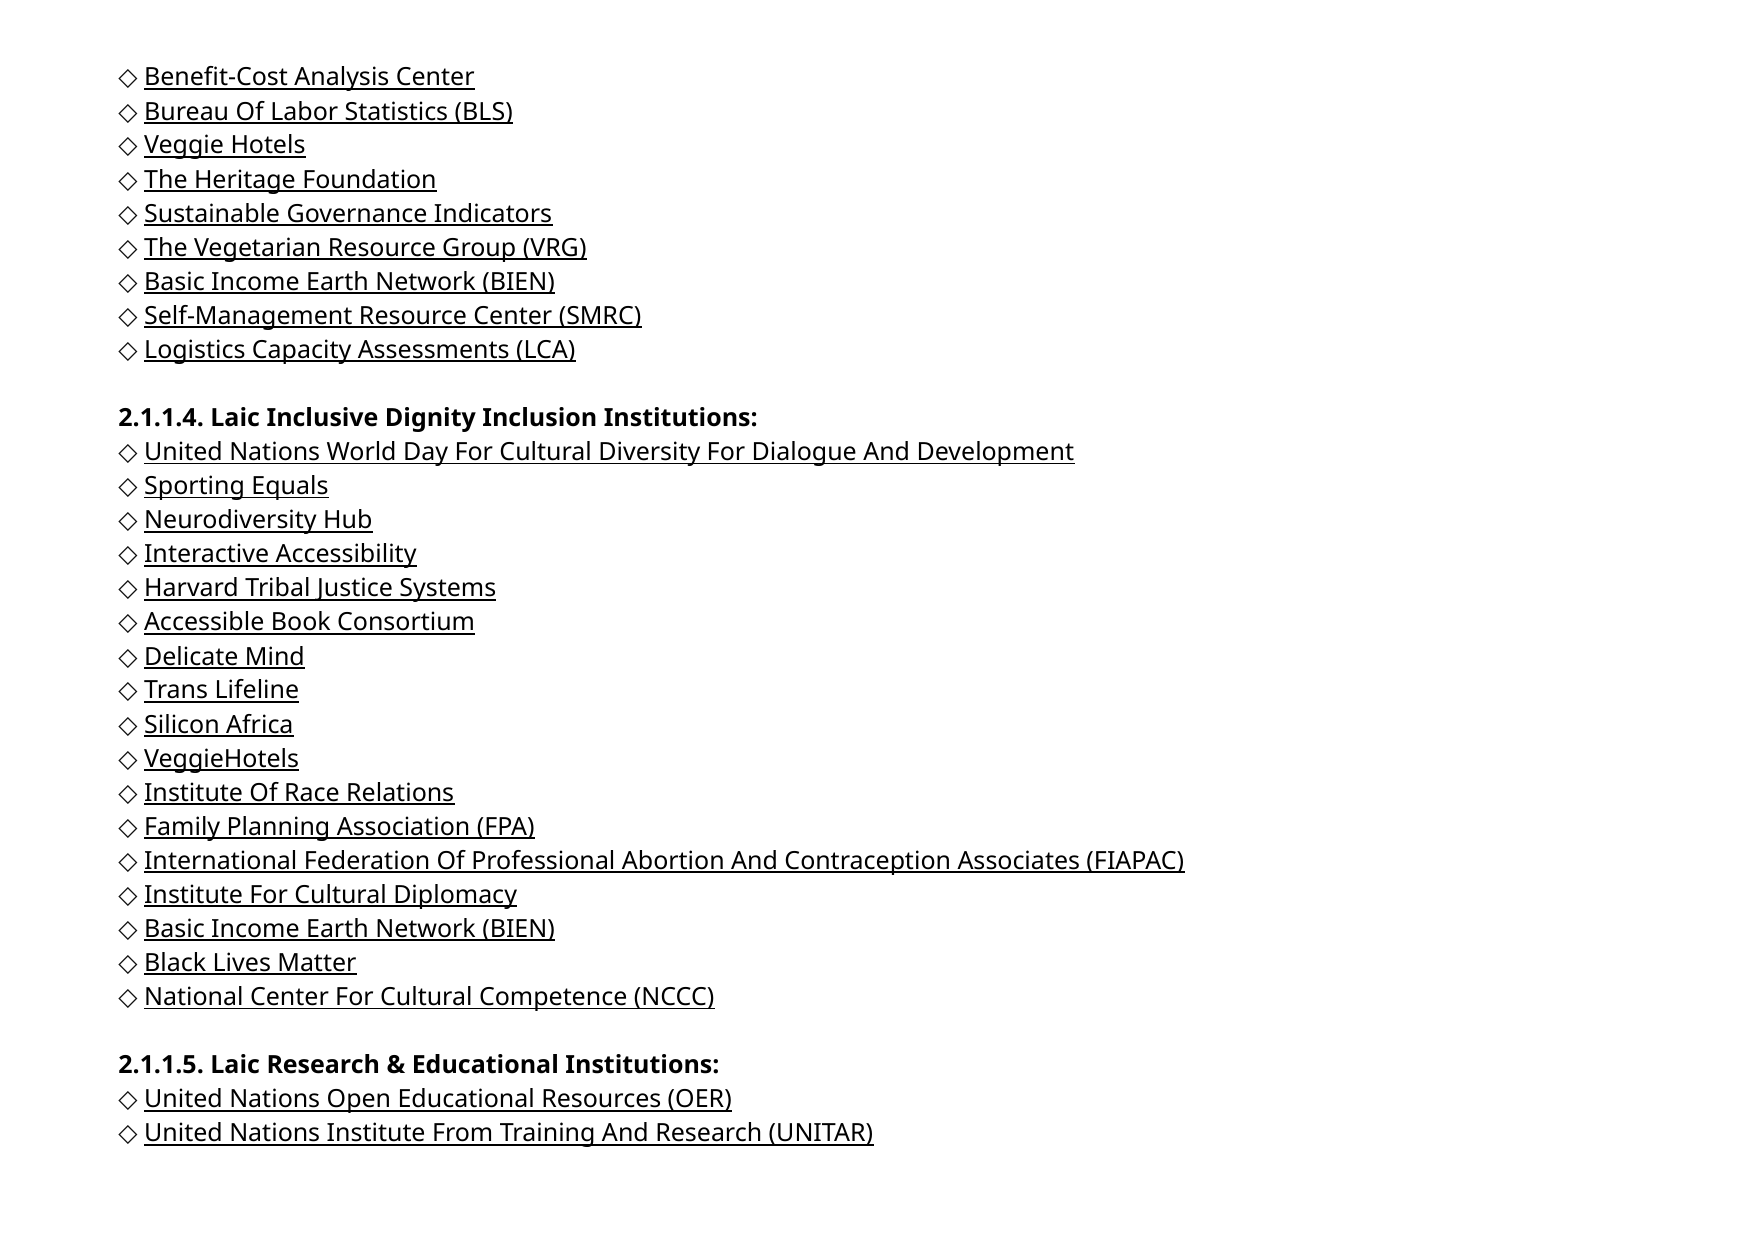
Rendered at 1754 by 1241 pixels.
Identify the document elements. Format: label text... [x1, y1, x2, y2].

text ◇ United Nations World Day For Cultural Diversity For Dialogue And Development [118, 434, 1695, 468]
text ◇ United Nations Institute From Training And Research (UNITAR) [118, 1115, 1695, 1149]
text ◇ Logistics Capacity Assessments (LCA) [118, 332, 1695, 366]
text ◇ Accessible Book Consortium [118, 604, 1695, 638]
text ◇ Basic Income Earth Network (BIEN) [118, 263, 1695, 297]
text ◇ Family Planning Association (FPA) [118, 808, 1695, 842]
text ◇ Benefit-Cost Analysis Center [118, 59, 1695, 93]
text ◇ National Center For Cultural Competence (NCCC) [118, 979, 1695, 1013]
text ◇ Sustainable Governance Indicators [118, 195, 1695, 229]
text ◇ Interactive Accessibility [118, 536, 1695, 570]
text ◇ The Heritage Foundation [118, 161, 1695, 195]
text ◇ Bureau Of Labor Statistics (BLS) [118, 93, 1695, 127]
text ◇ Neurodiversity Hub [118, 502, 1695, 536]
text ◇ United Nations Open Educational Resources (OER) [118, 1081, 1695, 1115]
text ◇ Sporting Equals [118, 468, 1695, 502]
text ◇ Delicate Mind [118, 638, 1695, 672]
text ◇ The Vegetarian Resource Group (VRG) [118, 229, 1695, 263]
text ◇ Self-Management Resource Center (SMRC) [118, 297, 1695, 332]
text ◇ Silicon Africa [118, 706, 1695, 740]
text ◇ VeggieHotels [118, 740, 1695, 774]
text ◇ International Federation Of Professional Abortion And Contraception Associates (FIAPAC) [118, 842, 1695, 877]
text ◇ Harvard Tribal Justice Systems [118, 570, 1695, 604]
text 2.1.1.5. Laic Research & Educational Institutions: [118, 1047, 1695, 1081]
text ◇ Veggie Hotels [118, 127, 1695, 161]
text ◇ Black Lives Matter [118, 945, 1695, 979]
text ◇ Institute Of Race Relations [118, 774, 1695, 808]
text ◇ Basic Income Earth Network (BIEN) [118, 911, 1695, 945]
text 2.1.1.4. Laic Inclusive Dignity Inclusion Institutions: [118, 400, 1695, 434]
text ◇ Institute For Cultural Diplomacy [118, 877, 1695, 911]
text ◇ Trans Lifeline [118, 672, 1695, 706]
